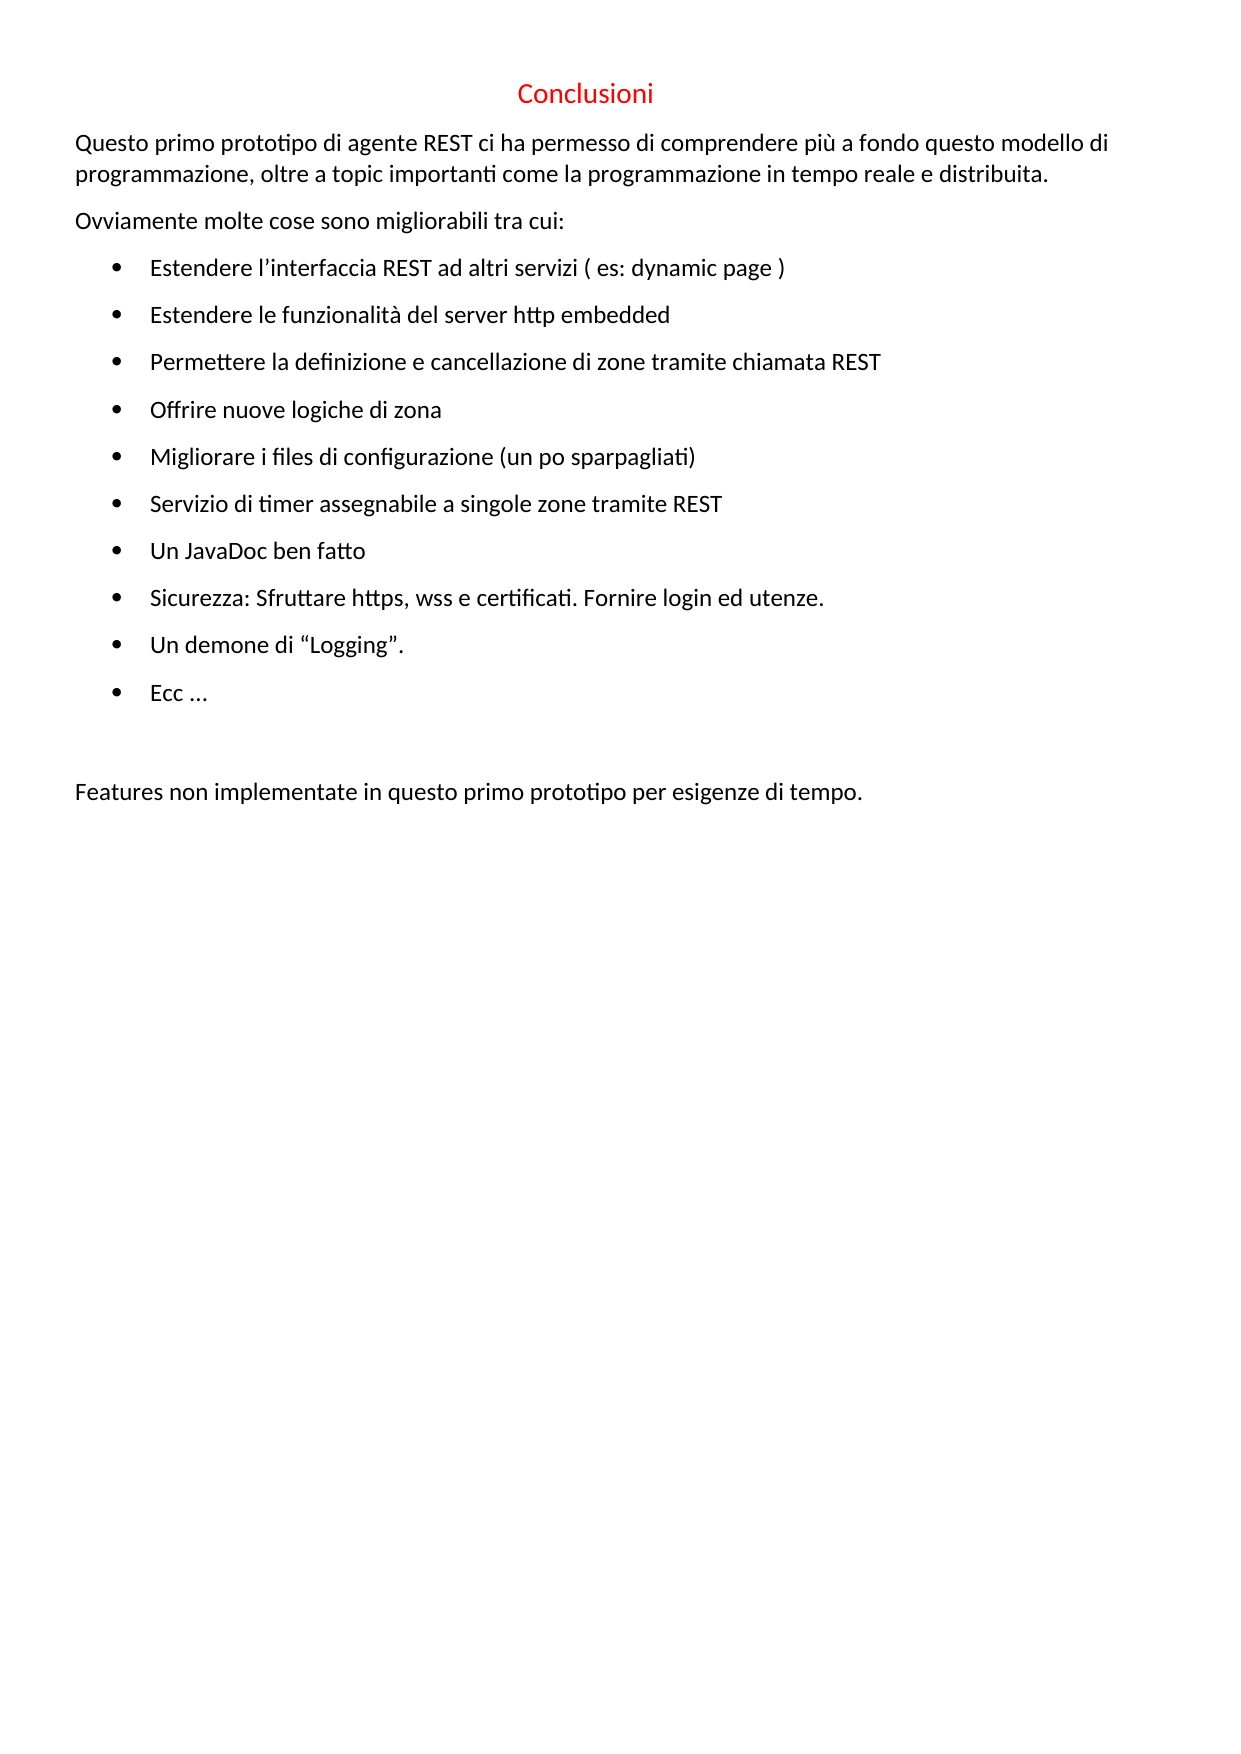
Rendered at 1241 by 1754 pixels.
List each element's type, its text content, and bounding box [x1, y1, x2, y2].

list Estendere l’interfaccia REST ad altri servizi ( es: dynamic page ) [112, 252, 1165, 283]
list Ecc ... [112, 677, 1165, 707]
list Servizio di timer assegnabile a singole zone tramite REST [112, 488, 1165, 519]
list Estendere le funzionalità del server http embedded [112, 299, 1165, 330]
text Questo primo prototipo di agente REST ci ha permesso di comprendere più a fondo questo modello di programmazione, oltre a topic importanti come la programmazione in tempo reale e distribuita. [75, 127, 1165, 188]
list Un JavaDoc ben fatto [112, 535, 1165, 566]
text Features non implementate in questo primo prototipo per esigenze di tempo. [75, 776, 1165, 807]
list Sicurezza: Sfruttare https, wss e certificati. Fornire login ed utenze. [112, 582, 1165, 613]
list Permettere la definizione e cancellazione di zone tramite chiamata REST [112, 347, 1165, 377]
list Un demone di “Logging”. [112, 630, 1165, 660]
list Offrire nuove logiche di zona [112, 394, 1165, 424]
list Migliorare i files di configurazione (un po sparpagliati) [112, 441, 1165, 471]
text Conclusioni [444, 75, 1165, 111]
text Ovviamente molte cose sono migliorabili tra cui: [75, 205, 1165, 236]
